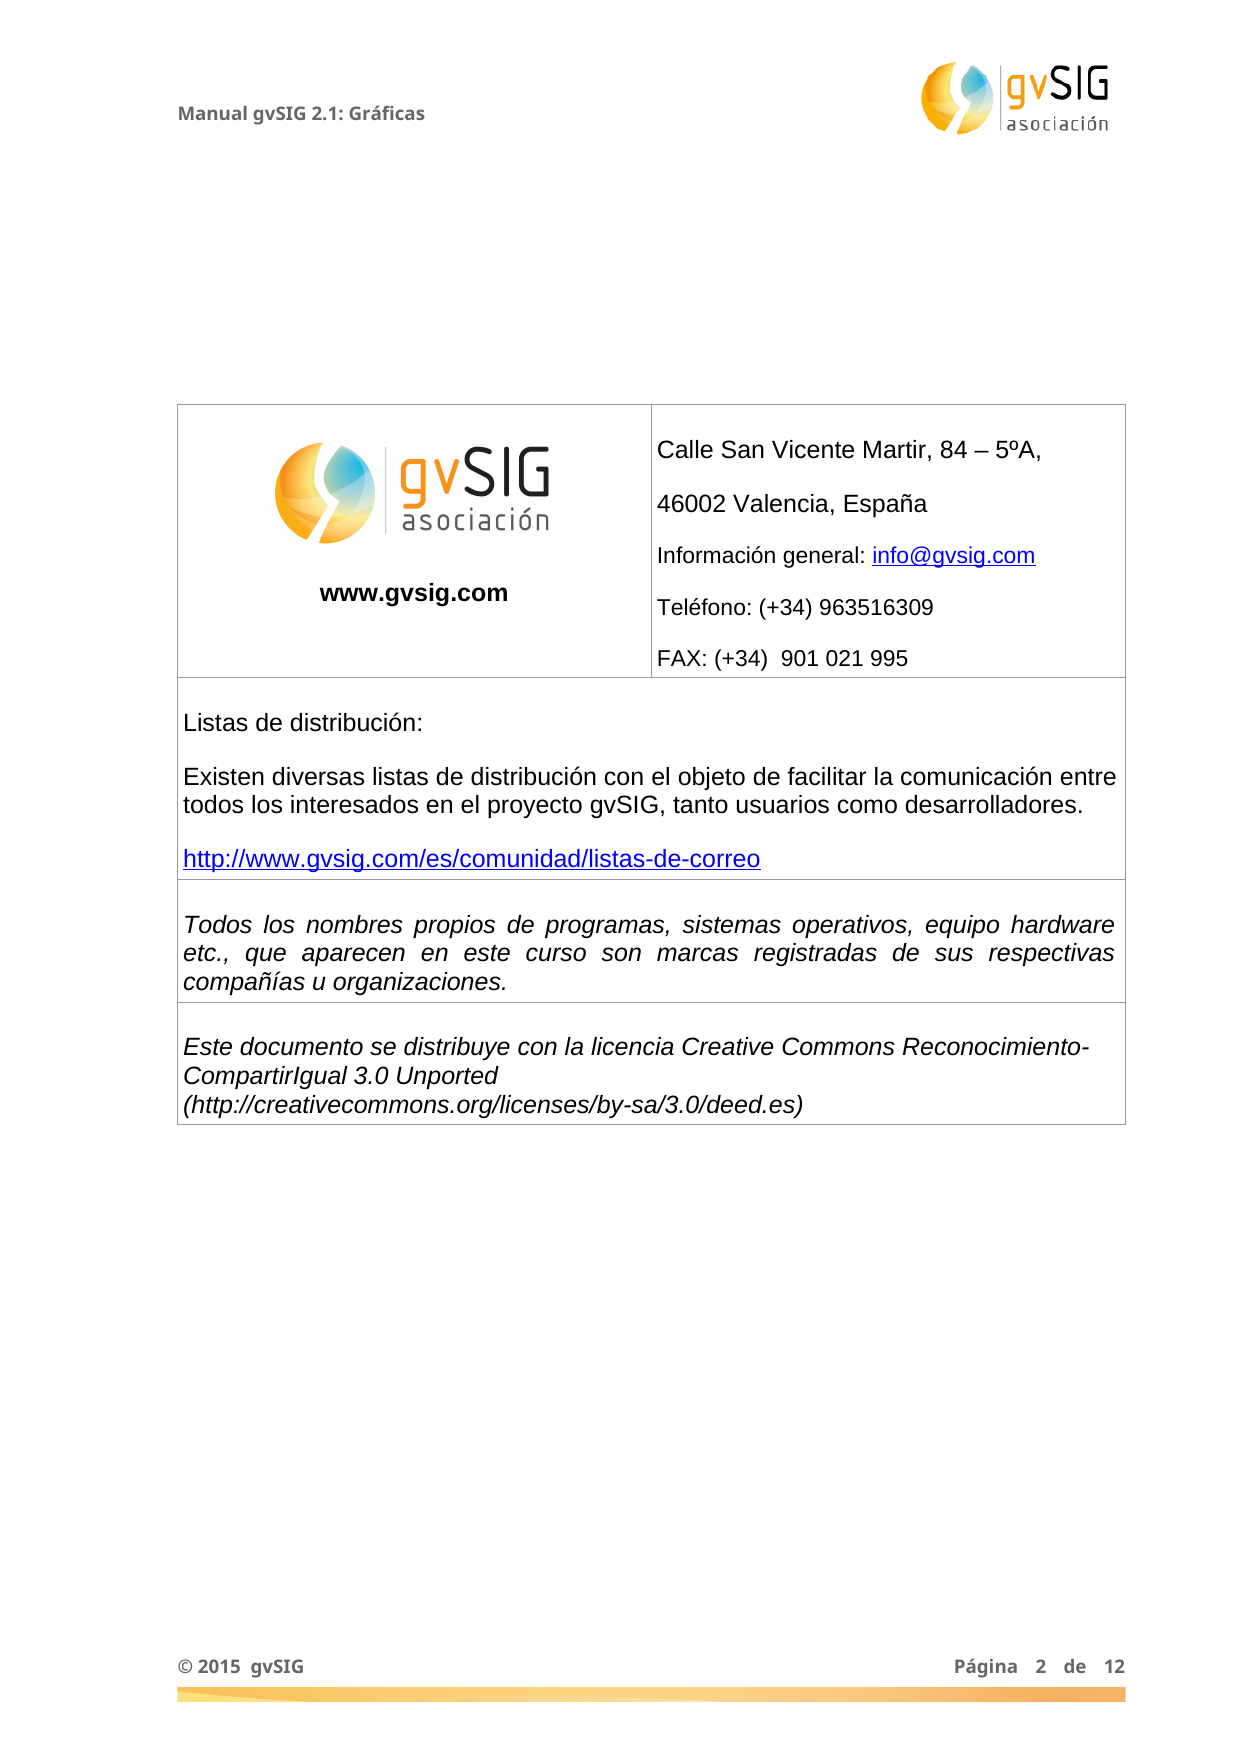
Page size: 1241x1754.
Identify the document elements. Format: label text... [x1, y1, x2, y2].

table_header Calle San Vicente Martir, 84 – 5ºA, 46002 Valencia, España Información general: info@gvsig.com Teléfono: (+34) 963516309 FAX: (+34) 901 021 995 [652, 405, 1125, 677]
table_header www.gvsig.com [178, 405, 651, 677]
table_cell Todos los nombres propios de programas, sistemas operativos, equipo hardware etc., que aparecen en este curso son marcas registradas de sus respectivas compañías u organizaciones. [178, 880, 1125, 1002]
picture [177, 1687, 1126, 1702]
picture [267, 435, 561, 553]
picture [902, 47, 1122, 148]
table_cell Este documento se distribuye con la licencia Creative Commons Reconocimiento-CompartirIgual 3.0 Unported (http://creativecommons.org/licenses/by-sa/3.0/deed.es) [178, 1003, 1125, 1124]
table_cell Listas de distribución: Existen diversas listas de distribución con el objeto de facilitar la comunicación entre todos los interesados en el proyecto gvSIG, tanto usuarios como desarrolladores. http://www.gvsig.com/es/comunidad/listas-de-correo [178, 678, 1125, 879]
